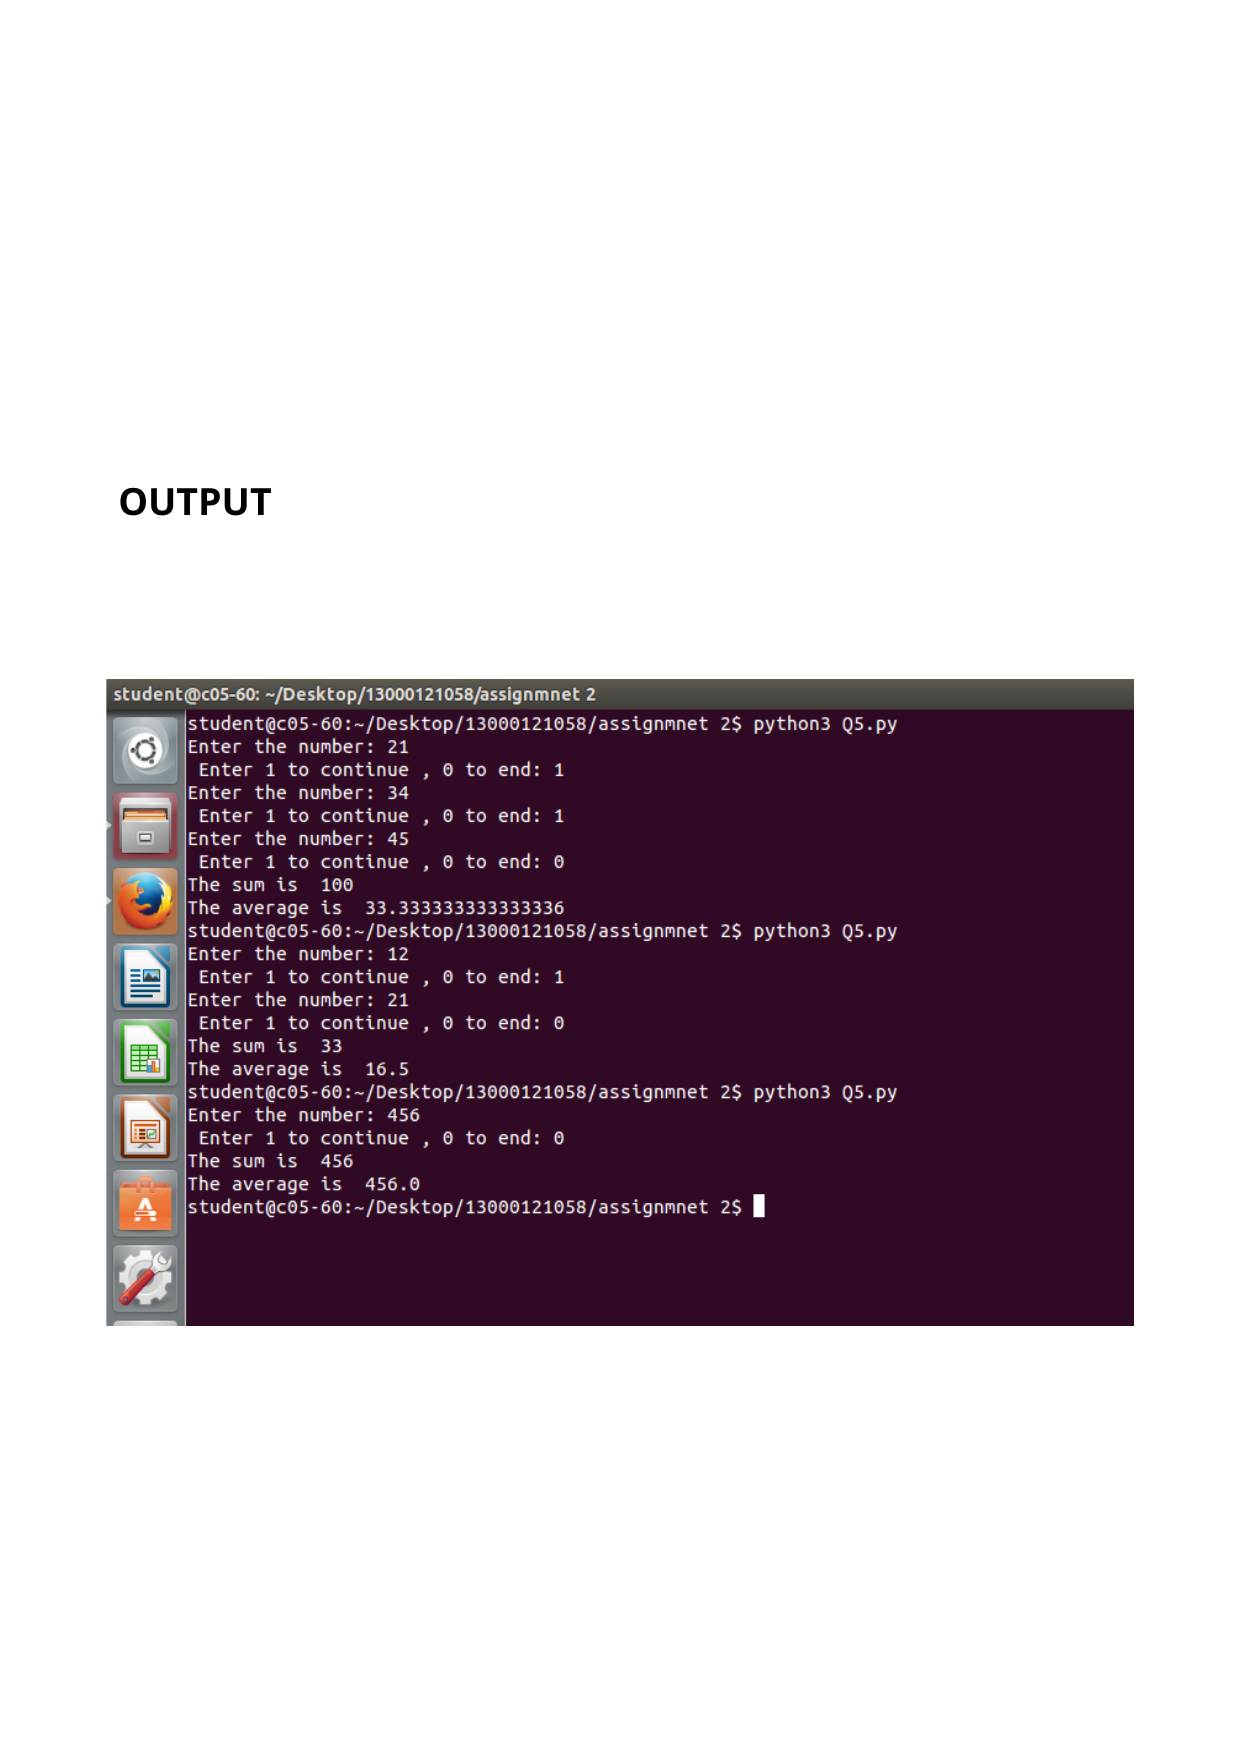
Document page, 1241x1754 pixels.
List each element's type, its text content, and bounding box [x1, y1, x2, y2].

text OUTPUT [118, 475, 1122, 526]
